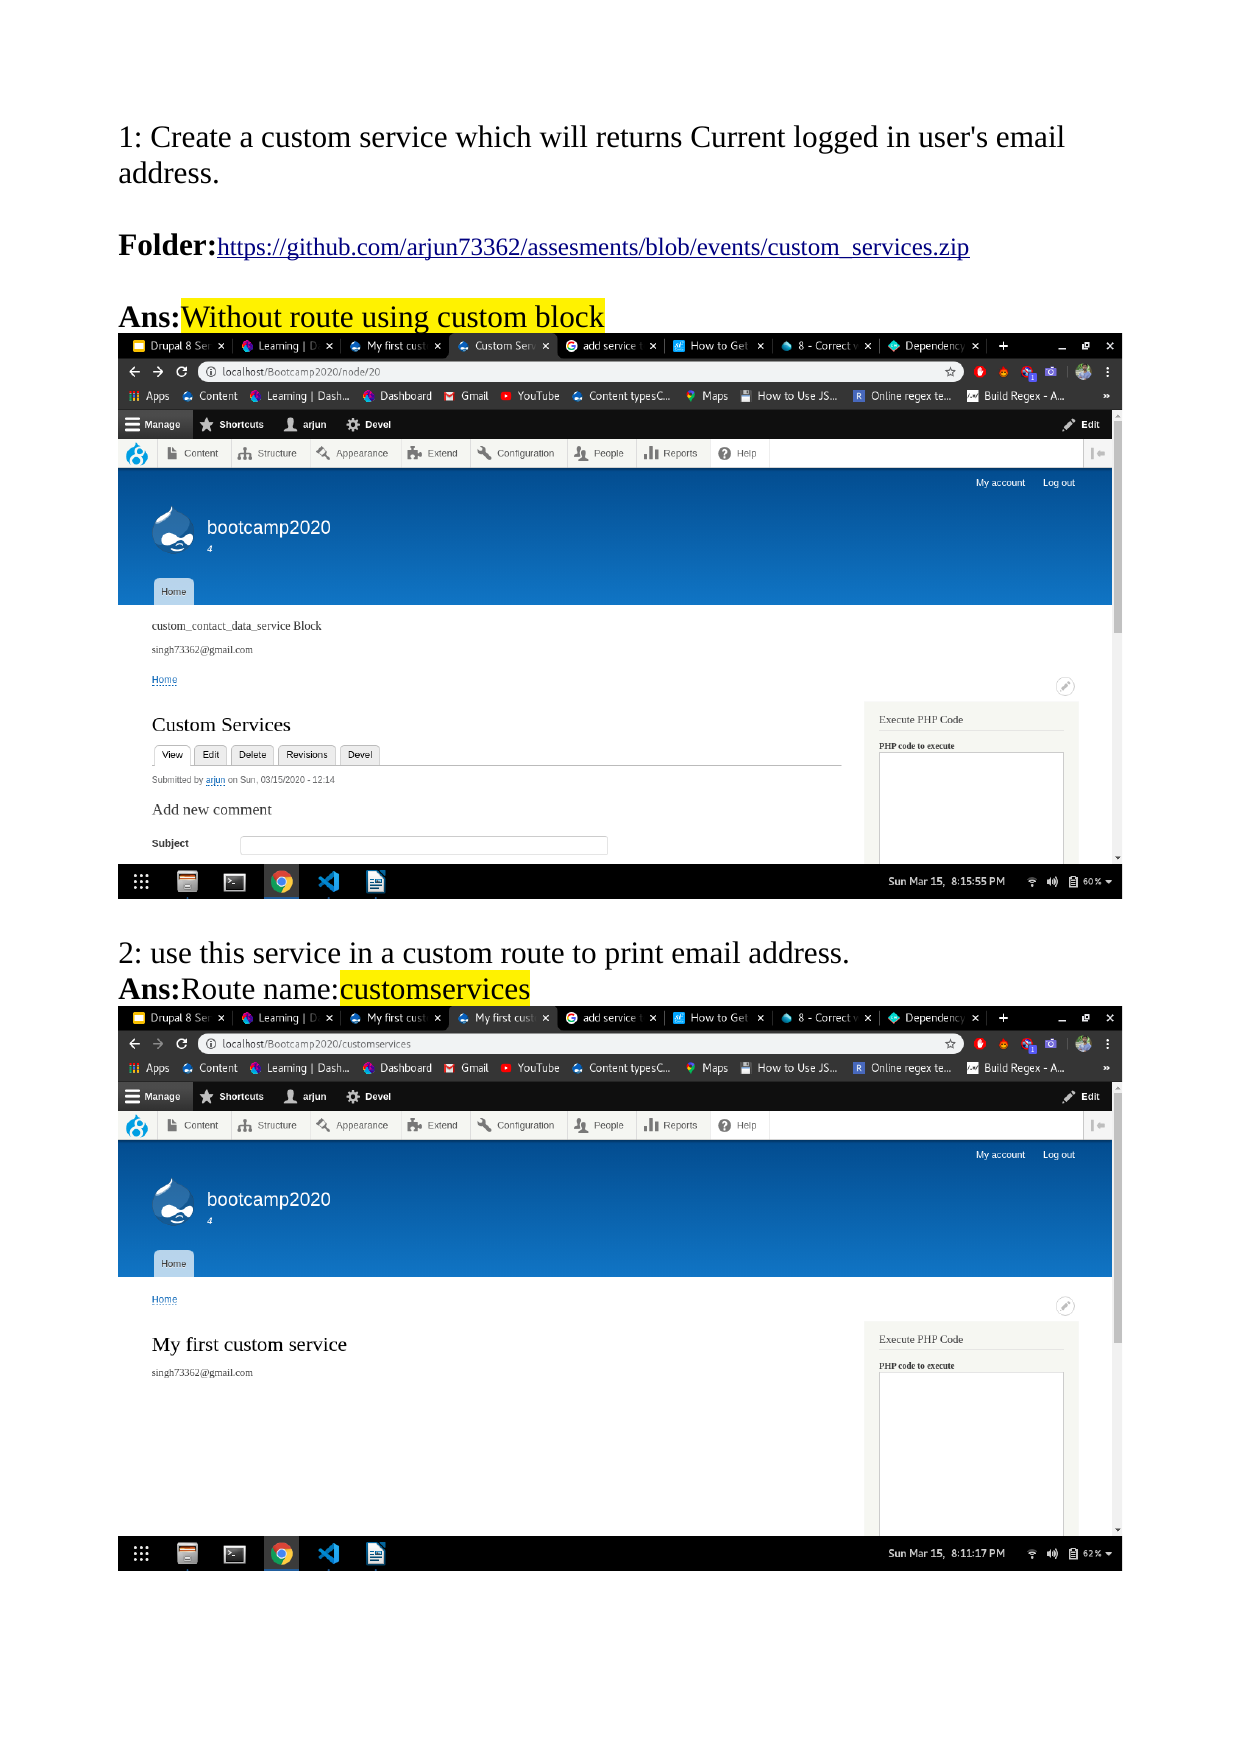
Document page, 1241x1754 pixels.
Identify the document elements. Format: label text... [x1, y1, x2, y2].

text Ans:Route name:customservices [118, 970, 1122, 1006]
text 2: use this service in a custom route to print email address. [118, 934, 1122, 970]
text Ans:Without route using custom block [118, 298, 1122, 333]
text 1: Create a custom service which will returns Current logged in user's email address. [118, 118, 1122, 190]
text Folder:https://github.com/arjun73362/assesments/blob/events/custom_services.zip [118, 226, 1122, 262]
picture [118, 333, 1123, 899]
picture [118, 1006, 1123, 1571]
